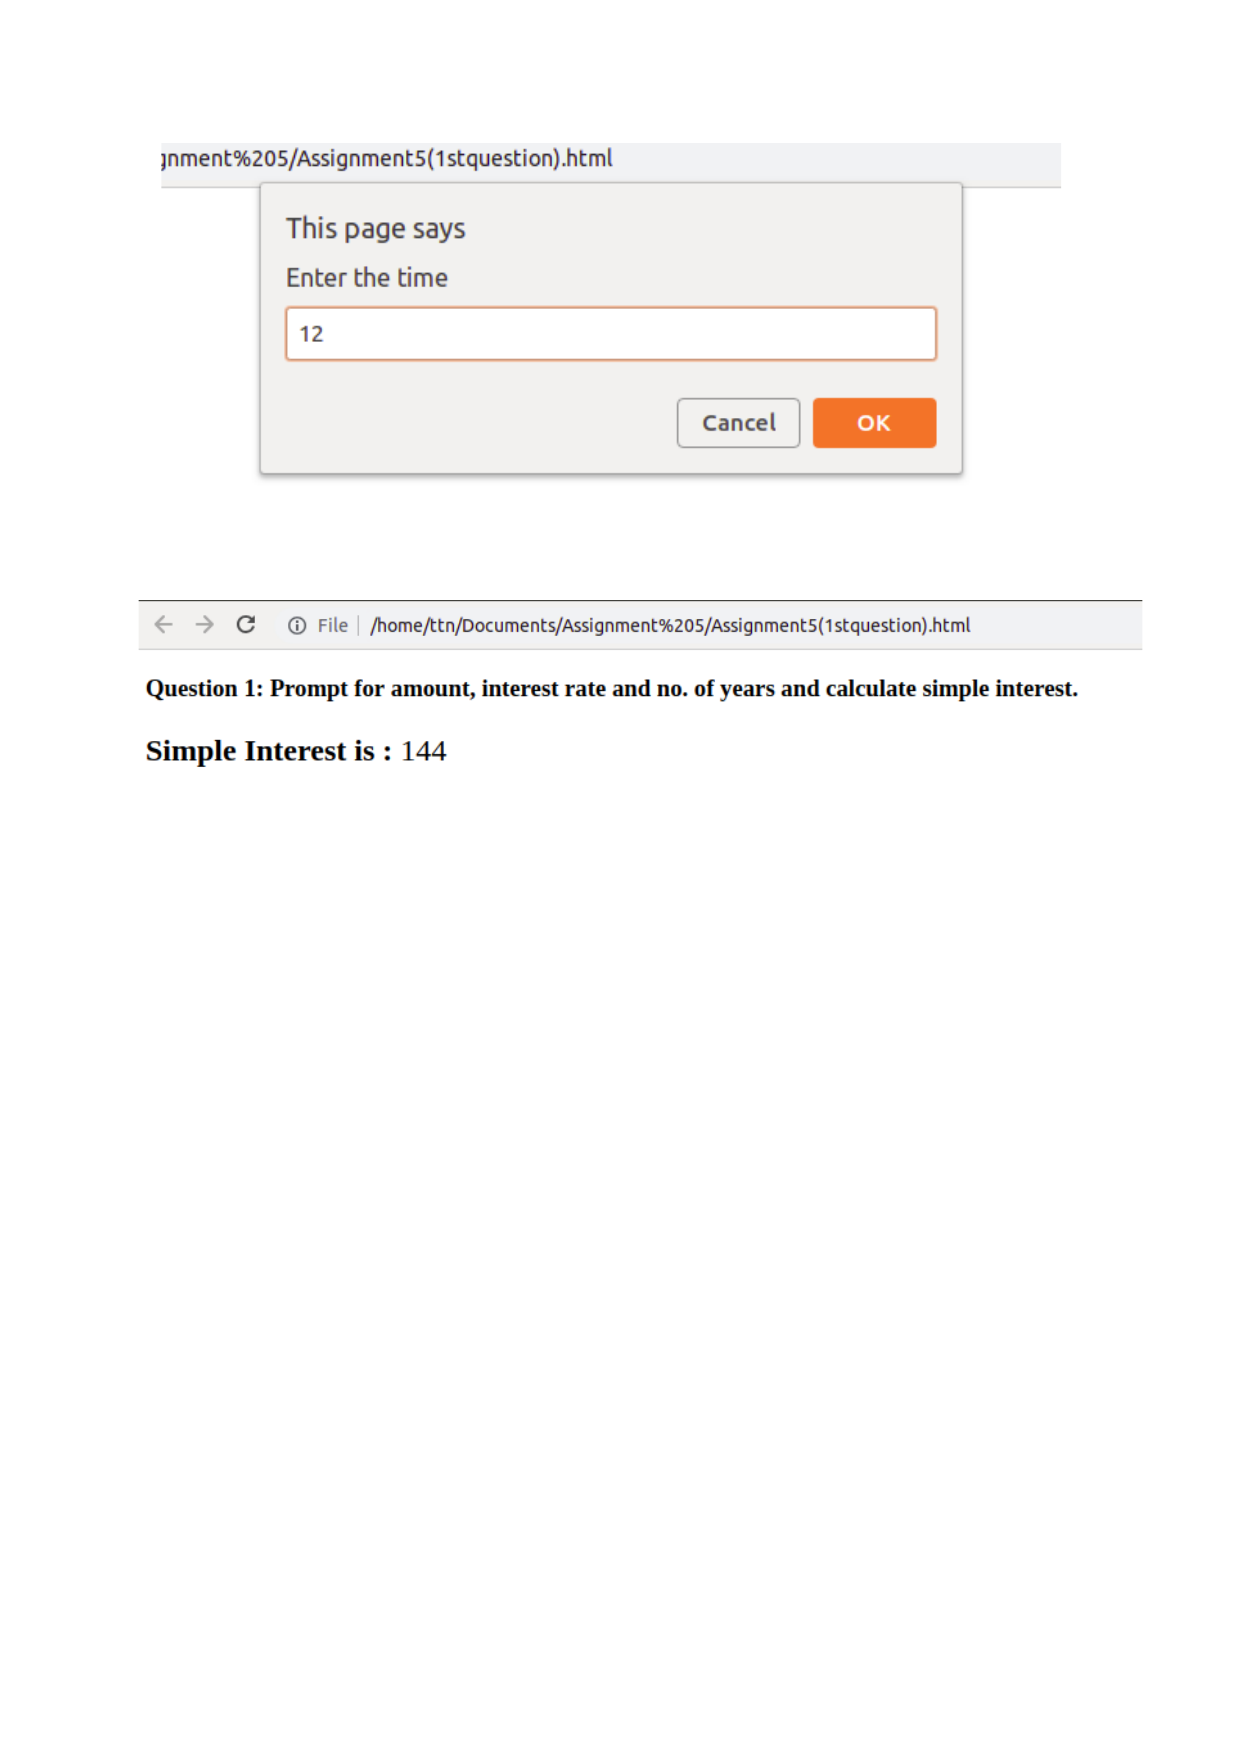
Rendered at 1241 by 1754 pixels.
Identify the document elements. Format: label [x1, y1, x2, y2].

picture [161, 143, 1062, 583]
picture [138, 600, 1143, 961]
